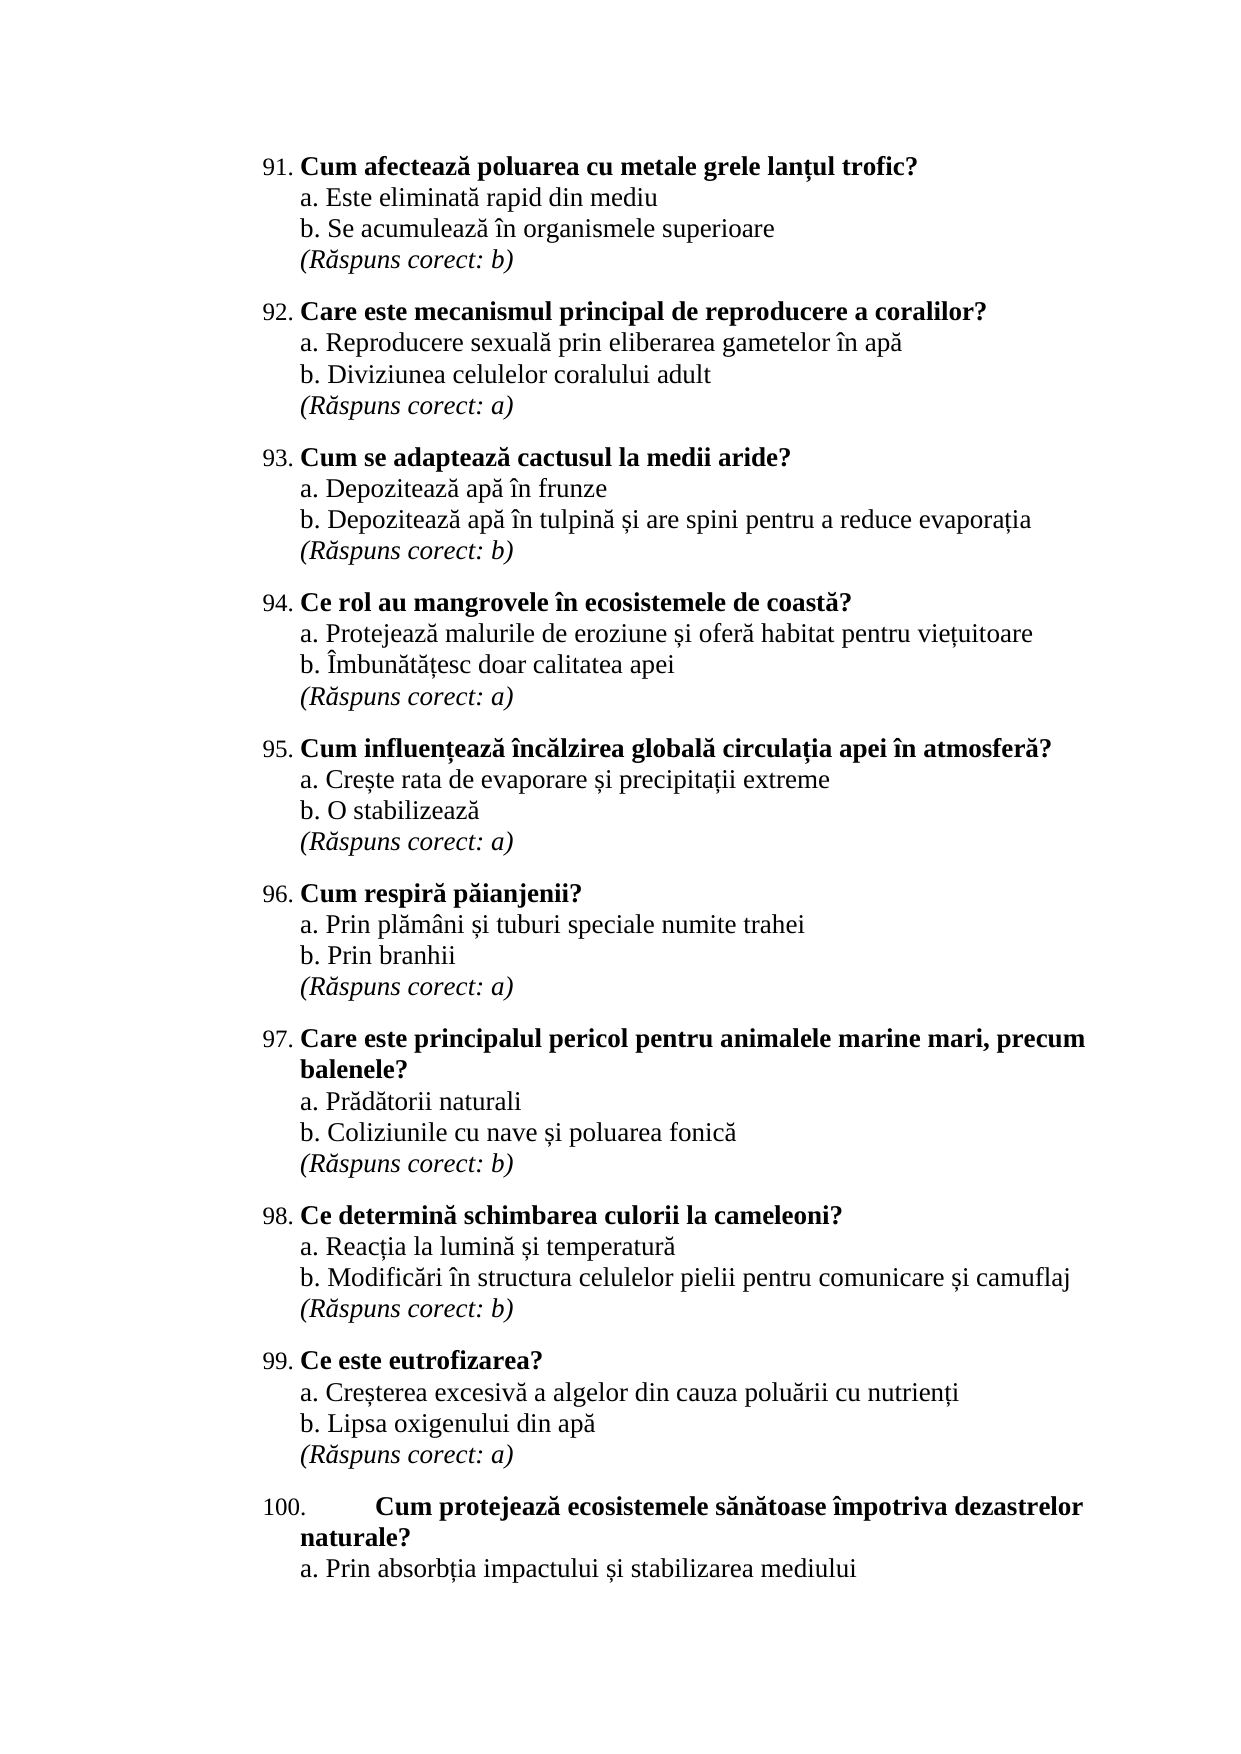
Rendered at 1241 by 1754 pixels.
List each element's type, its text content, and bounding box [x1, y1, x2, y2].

list Cum respiră păianjenii? a. Prin plămâni și tuburi speciale numite trahei b. Prin branhii (Răspuns corect: a) [262, 877, 1090, 1002]
list Cum se adaptează cactusul la medii aride? a. Depozitează apă în frunze b. Depozitează apă în tulpină și are spini pentru a reduce evaporația (Răspuns corect: b) [262, 441, 1090, 565]
list Cum influențează încălzirea globală circulația apei în atmosferă? a. Crește rata de evaporare și precipitații extreme b. O stabilizează (Răspuns corect: a) [262, 732, 1090, 856]
list Cum afectează poluarea cu metale grele lanțul trofic? a. Este eliminată rapid din mediu b. Se acumulează în organismele superioare (Răspuns corect: b) [262, 150, 1090, 274]
list Ce rol au mangrovele în ecosistemele de coastă? a. Protejează malurile de eroziune și oferă habitat pentru viețuitoare b. Îmbunătățesc doar calitatea apei (Răspuns corect: a) [262, 586, 1090, 711]
list Care este mecanismul principal de reproducere a coralilor? a. Reproducere sexuală prin eliberarea gametelor în apă b. Diviziunea celulelor coralului adult (Răspuns corect: a) [262, 295, 1090, 420]
list Cum protejează ecosistemele sănătoase împotriva dezastrelor naturale? a. Prin absorbția impactului și stabilizarea mediului b. Prin crearea de bariere artificiale (Răspuns corect: a) [262, 1490, 1090, 1583]
list Ce determină schimbarea culorii la cameleoni? a. Reacția la lumină și temperatură b. Modificări în structura celulelor pielii pentru comunicare și camuflaj (Răspuns corect: b) [262, 1199, 1090, 1324]
list Care este principalul pericol pentru animalele marine mari, precum balenele? a. Prădătorii naturali b. Coliziunile cu nave și poluarea fonică (Răspuns corect: b) [262, 1022, 1090, 1178]
list Ce este eutrofizarea? a. Creșterea excesivă a algelor din cauza poluării cu nutrienți b. Lipsa oxigenului din apă (Răspuns corect: a) [262, 1344, 1090, 1469]
